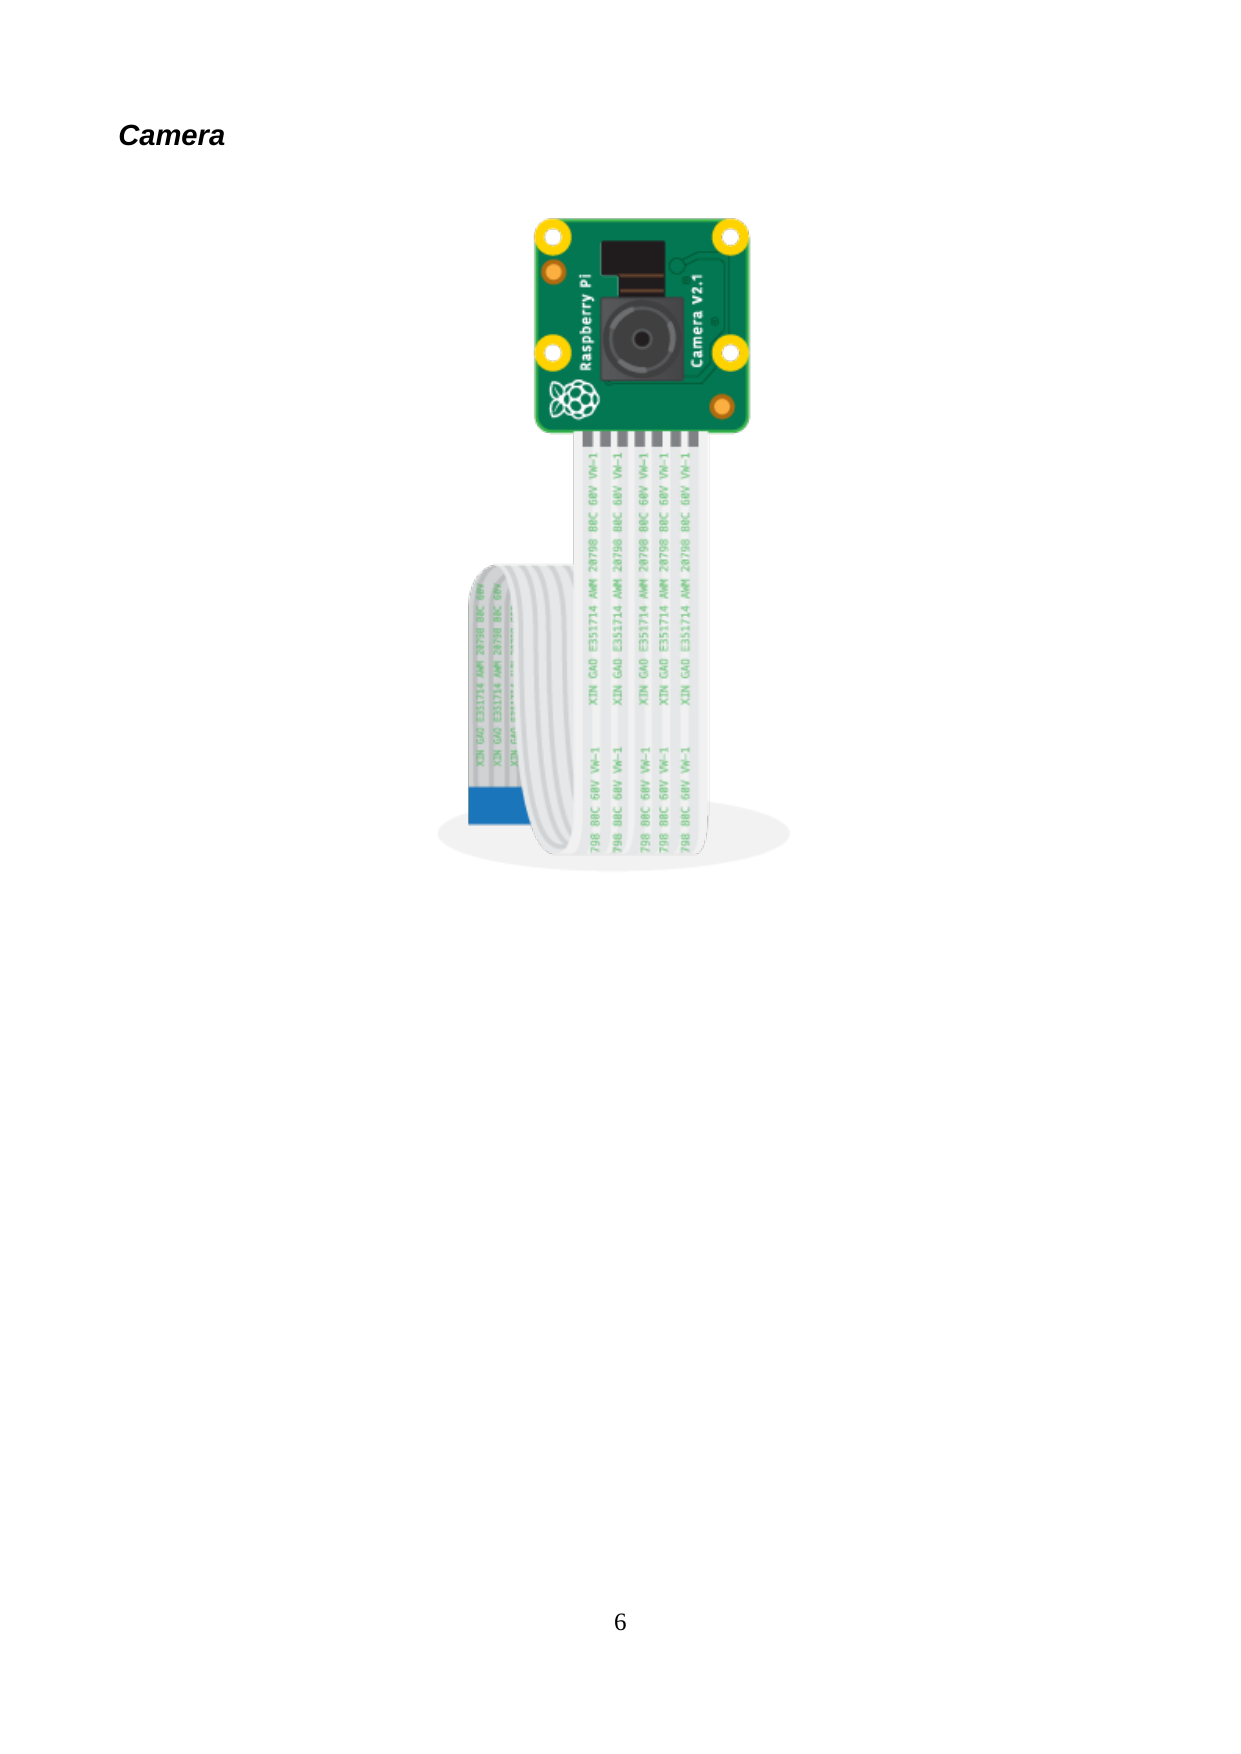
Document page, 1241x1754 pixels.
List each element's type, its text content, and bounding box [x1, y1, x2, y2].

subtitle Camera [118, 118, 1122, 152]
